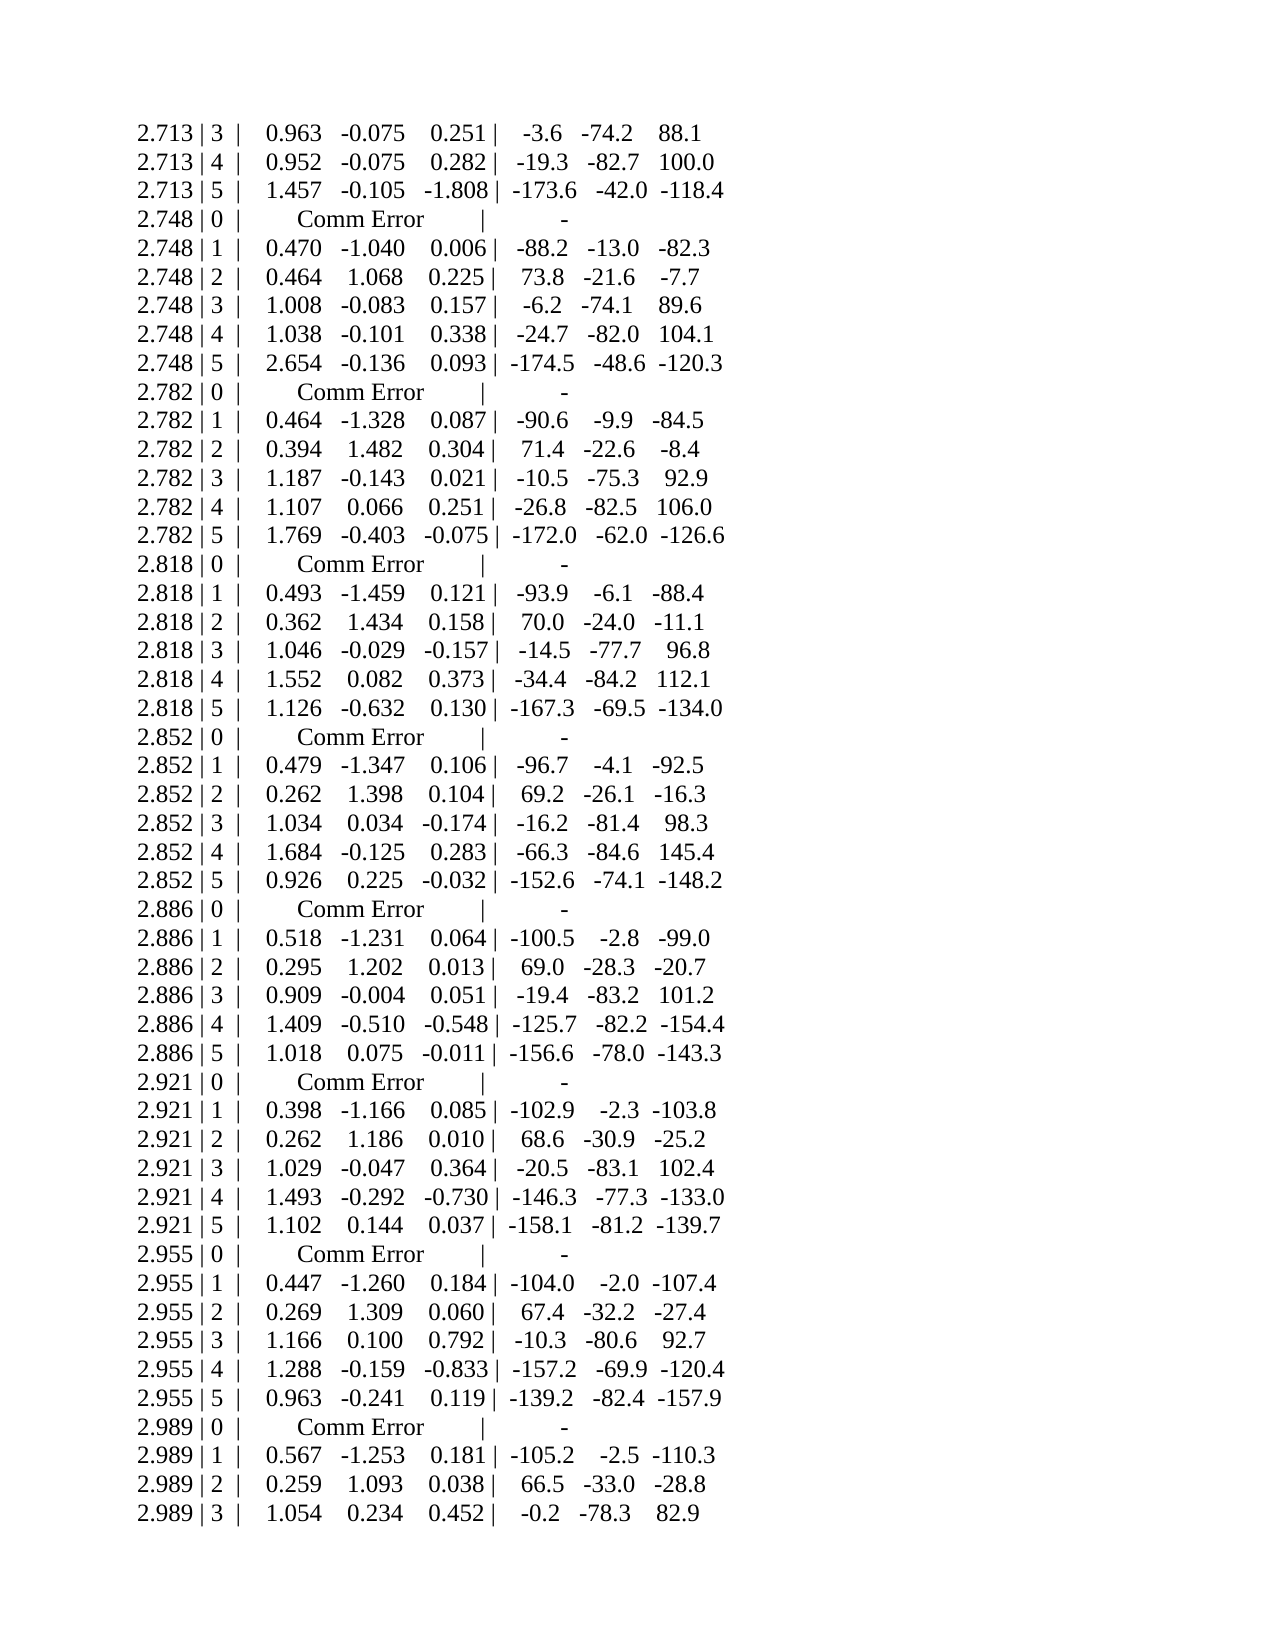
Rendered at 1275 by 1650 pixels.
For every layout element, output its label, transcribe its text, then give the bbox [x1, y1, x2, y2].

text 2.713 | 4 | 0.952 -0.075 0.282 | -19.3 -82.7 100.0 [118, 147, 1157, 176]
text 2.955 | 2 | 0.269 1.309 0.060 | 67.4 -32.2 -27.4 [118, 1297, 1157, 1326]
text 2.748 | 3 | 1.008 -0.083 0.157 | -6.2 -74.1 89.6 [118, 291, 1157, 319]
text 2.886 | 0 | Comm Error | - [118, 894, 1157, 923]
text 2.748 | 0 | Comm Error | - [118, 204, 1157, 233]
text 2.748 | 1 | 0.470 -1.040 0.006 | -88.2 -13.0 -82.3 [118, 233, 1157, 262]
text 2.955 | 1 | 0.447 -1.260 0.184 | -104.0 -2.0 -107.4 [118, 1268, 1157, 1297]
text 2.782 | 2 | 0.394 1.482 0.304 | 71.4 -22.6 -8.4 [118, 434, 1157, 463]
text 2.989 | 0 | Comm Error | - [118, 1412, 1157, 1441]
text 2.748 | 4 | 1.038 -0.101 0.338 | -24.7 -82.0 104.1 [118, 319, 1157, 348]
text 2.921 | 5 | 1.102 0.144 0.037 | -158.1 -81.2 -139.7 [118, 1211, 1157, 1239]
text 2.782 | 3 | 1.187 -0.143 0.021 | -10.5 -75.3 92.9 [118, 463, 1157, 492]
text 2.955 | 3 | 1.166 0.100 0.792 | -10.3 -80.6 92.7 [118, 1326, 1157, 1354]
text 2.955 | 0 | Comm Error | - [118, 1239, 1157, 1268]
text 2.782 | 4 | 1.107 0.066 0.251 | -26.8 -82.5 106.0 [118, 492, 1157, 521]
text 2.852 | 0 | Comm Error | - [118, 722, 1157, 751]
text 2.955 | 5 | 0.963 -0.241 0.119 | -139.2 -82.4 -157.9 [118, 1383, 1157, 1412]
text 2.886 | 4 | 1.409 -0.510 -0.548 | -125.7 -82.2 -154.4 [118, 1009, 1157, 1038]
text 2.921 | 1 | 0.398 -1.166 0.085 | -102.9 -2.3 -103.8 [118, 1096, 1157, 1124]
text 2.852 | 4 | 1.684 -0.125 0.283 | -66.3 -84.6 145.4 [118, 837, 1157, 866]
text 2.852 | 5 | 0.926 0.225 -0.032 | -152.6 -74.1 -148.2 [118, 866, 1157, 894]
text 2.921 | 3 | 1.029 -0.047 0.364 | -20.5 -83.1 102.4 [118, 1153, 1157, 1182]
text 2.818 | 3 | 1.046 -0.029 -0.157 | -14.5 -77.7 96.8 [118, 636, 1157, 664]
text 2.713 | 5 | 1.457 -0.105 -1.808 | -173.6 -42.0 -118.4 [118, 176, 1157, 204]
text 2.989 | 2 | 0.259 1.093 0.038 | 66.5 -33.0 -28.8 [118, 1469, 1157, 1498]
text 2.782 | 5 | 1.769 -0.403 -0.075 | -172.0 -62.0 -126.6 [118, 521, 1157, 549]
text 2.955 | 4 | 1.288 -0.159 -0.833 | -157.2 -69.9 -120.4 [118, 1354, 1157, 1383]
text 2.748 | 5 | 2.654 -0.136 0.093 | -174.5 -48.6 -120.3 [118, 348, 1157, 377]
text 2.921 | 2 | 0.262 1.186 0.010 | 68.6 -30.9 -25.2 [118, 1124, 1157, 1153]
text 2.852 | 1 | 0.479 -1.347 0.106 | -96.7 -4.1 -92.5 [118, 751, 1157, 779]
text 2.748 | 2 | 0.464 1.068 0.225 | 73.8 -21.6 -7.7 [118, 262, 1157, 291]
text 2.989 | 3 | 1.054 0.234 0.452 | -0.2 -78.3 82.9 [118, 1498, 1157, 1527]
text 2.818 | 0 | Comm Error | - [118, 549, 1157, 578]
text 2.818 | 5 | 1.126 -0.632 0.130 | -167.3 -69.5 -134.0 [118, 693, 1157, 722]
text 2.989 | 1 | 0.567 -1.253 0.181 | -105.2 -2.5 -110.3 [118, 1441, 1157, 1469]
text 2.886 | 3 | 0.909 -0.004 0.051 | -19.4 -83.2 101.2 [118, 981, 1157, 1009]
text 2.886 | 5 | 1.018 0.075 -0.011 | -156.6 -78.0 -143.3 [118, 1038, 1157, 1067]
text 2.818 | 4 | 1.552 0.082 0.373 | -34.4 -84.2 112.1 [118, 664, 1157, 693]
text 2.782 | 0 | Comm Error | - [118, 377, 1157, 406]
text 2.782 | 1 | 0.464 -1.328 0.087 | -90.6 -9.9 -84.5 [118, 406, 1157, 434]
text 2.886 | 2 | 0.295 1.202 0.013 | 69.0 -28.3 -20.7 [118, 952, 1157, 981]
text 2.852 | 3 | 1.034 0.034 -0.174 | -16.2 -81.4 98.3 [118, 808, 1157, 837]
text 2.921 | 0 | Comm Error | - [118, 1067, 1157, 1096]
text 2.818 | 2 | 0.362 1.434 0.158 | 70.0 -24.0 -11.1 [118, 607, 1157, 636]
text 2.852 | 2 | 0.262 1.398 0.104 | 69.2 -26.1 -16.3 [118, 779, 1157, 808]
text 2.886 | 1 | 0.518 -1.231 0.064 | -100.5 -2.8 -99.0 [118, 923, 1157, 952]
text 2.921 | 4 | 1.493 -0.292 -0.730 | -146.3 -77.3 -133.0 [118, 1182, 1157, 1211]
text 2.818 | 1 | 0.493 -1.459 0.121 | -93.9 -6.1 -88.4 [118, 578, 1157, 607]
text 2.713 | 3 | 0.963 -0.075 0.251 | -3.6 -74.2 88.1 [118, 118, 1157, 147]
